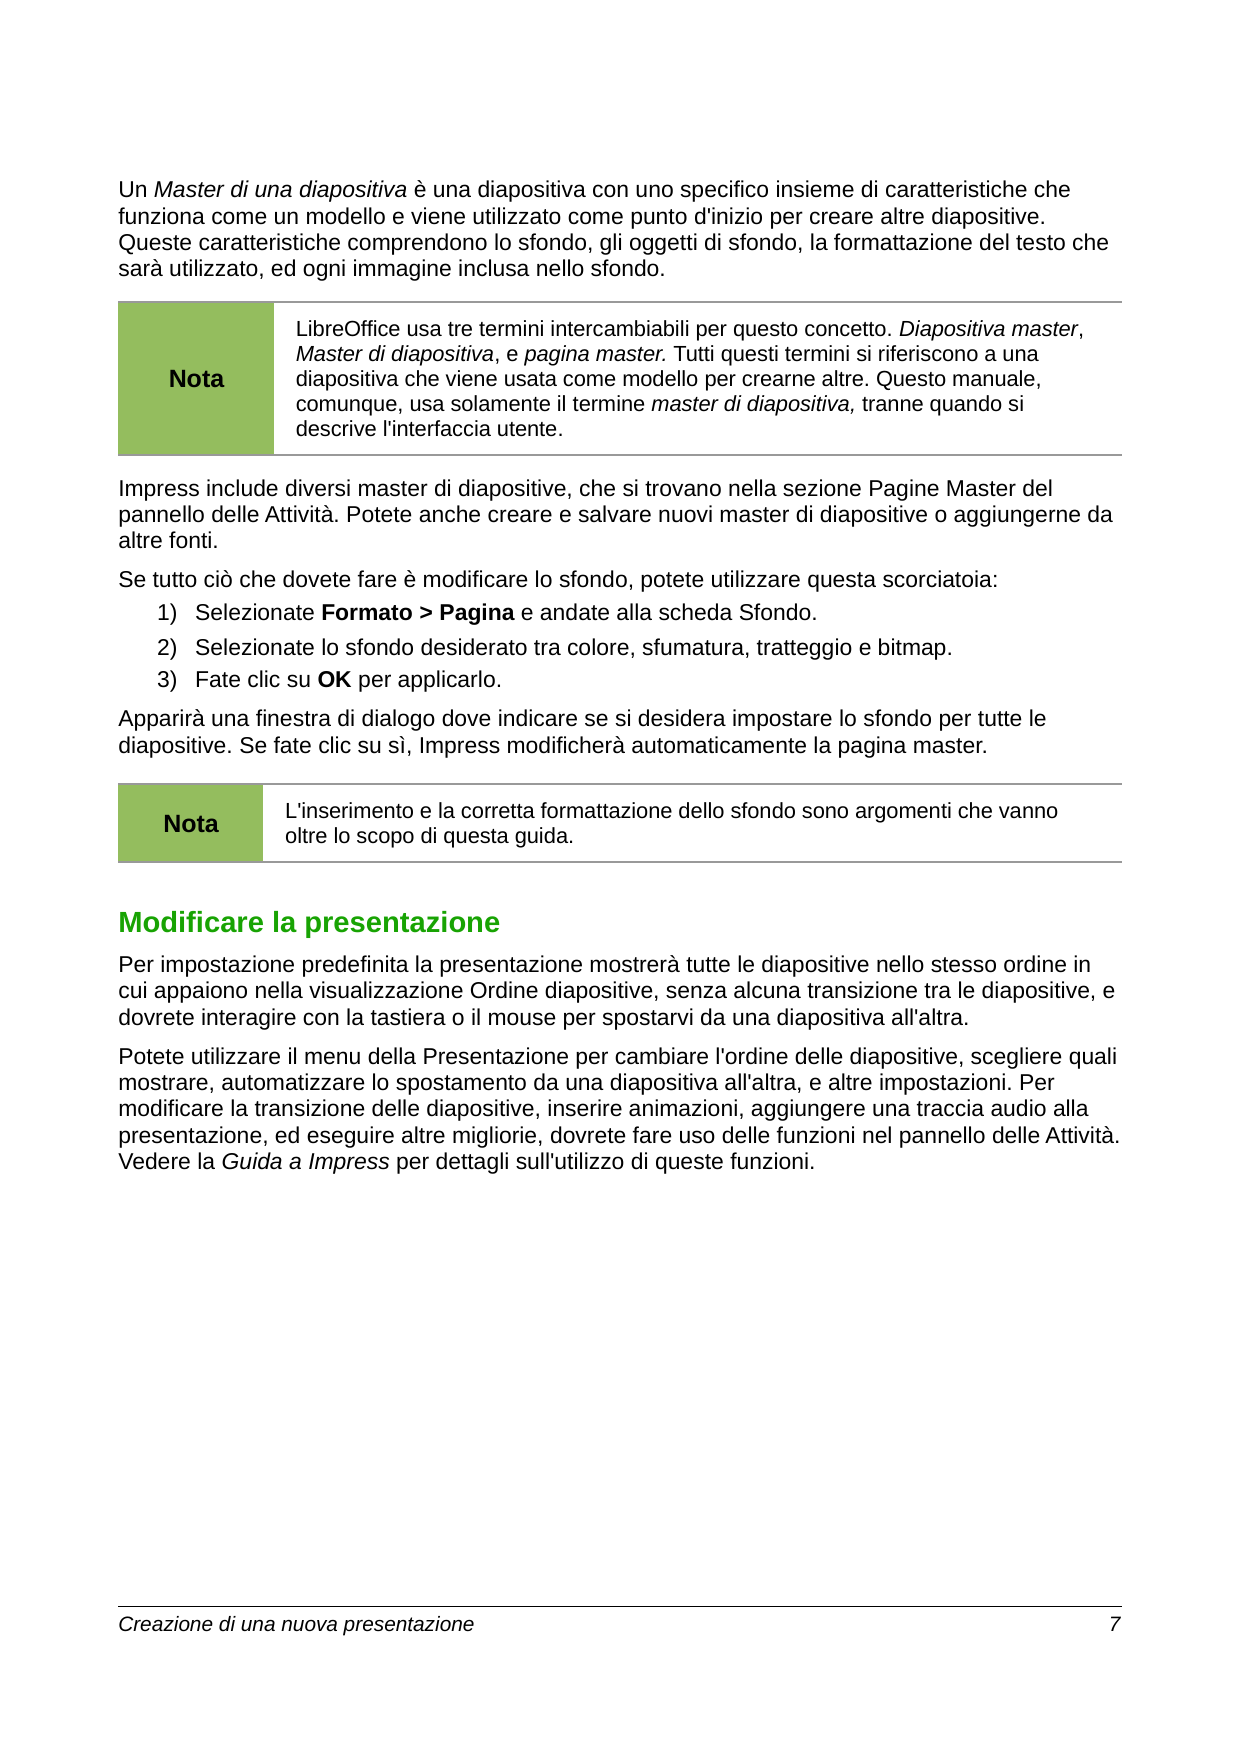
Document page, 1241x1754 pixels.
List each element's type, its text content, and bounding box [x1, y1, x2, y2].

list Selezionate Formato > Pagina e andate alla scheda Sfondo. [177, 599, 1122, 627]
subtitle Modificare la presentazione [118, 905, 1122, 939]
list Se tutto ciò che dovete fare è modificare lo sfondo, potete utilizzare questa scorciatoia: [118, 566, 1122, 593]
text Per impostazione predefinita la presentazione mostrerà tutte le diapositive nello stesso ordine in cui appaiono nella visualizzazione Ordine diapositive, senza alcuna transizione tra le diapositive, e dovrete interagire con la tastiera o il mouse per spostarvi da una diapositiva all'altra. [118, 951, 1122, 1030]
table_header L'inserimento e la corretta formattazione dello sfondo sono argomenti che vanno oltre lo scopo di questa guida. [264, 785, 1122, 861]
list Selezionate lo sfondo desiderato tra colore, sfumatura, tratteggio e bitmap. [177, 634, 1122, 660]
list Fate clic su OK per applicarlo. [177, 666, 1122, 693]
text Apparirà una finestra di dialogo dove indicare se si desidera impostare lo sfondo per tutte le diapositive. Se fate clic su sì, Impress modificherà automaticamente la pagina master. [118, 705, 1122, 758]
text Impress include diversi master di diapositive, che si trovano nella sezione Pagine Master del pannello delle Attività. Potete anche creare e salvare nuovi master di diapositive o aggiungerne da altre fonti. [118, 475, 1122, 554]
table_header Nota [118, 785, 263, 861]
table_header LibreOffice usa tre termini intercambiabili per questo concetto. Diapositiva master, Master di diapositiva, e pagina master. Tutti questi termini si riferiscono a una diapositiva che viene usata come modello per crearne altre. Questo manuale, comunque, usa solamente il termine master di diapositiva, tranne quando si descrive l'interfaccia utente. [274, 303, 1122, 454]
table_header Nota [118, 303, 274, 454]
text Un Master di una diapositiva è una diapositiva con uno specifico insieme di caratteristiche che funziona come un modello e viene utilizzato come punto d'inizio per creare altre diapositive. Queste caratteristiche comprendono lo sfondo, gli oggetti di sfondo, la formattazione del testo che sarà utilizzato, ed ogni immagine inclusa nello sfondo. [118, 176, 1122, 282]
text Potete utilizzare il menu della Presentazione per cambiare l'ordine delle diapositive, scegliere quali mostrare, automatizzare lo spostamento da una diapositiva all'altra, e altre impostazioni. Per modificare la transizione delle diapositive, inserire animazioni, aggiungere una traccia audio alla presentazione, ed eseguire altre migliorie, dovrete fare uso delle funzioni nel pannello delle Attività. Vedere la Guida a Impress per dettagli sull'utilizzo di queste funzioni. [118, 1043, 1122, 1174]
